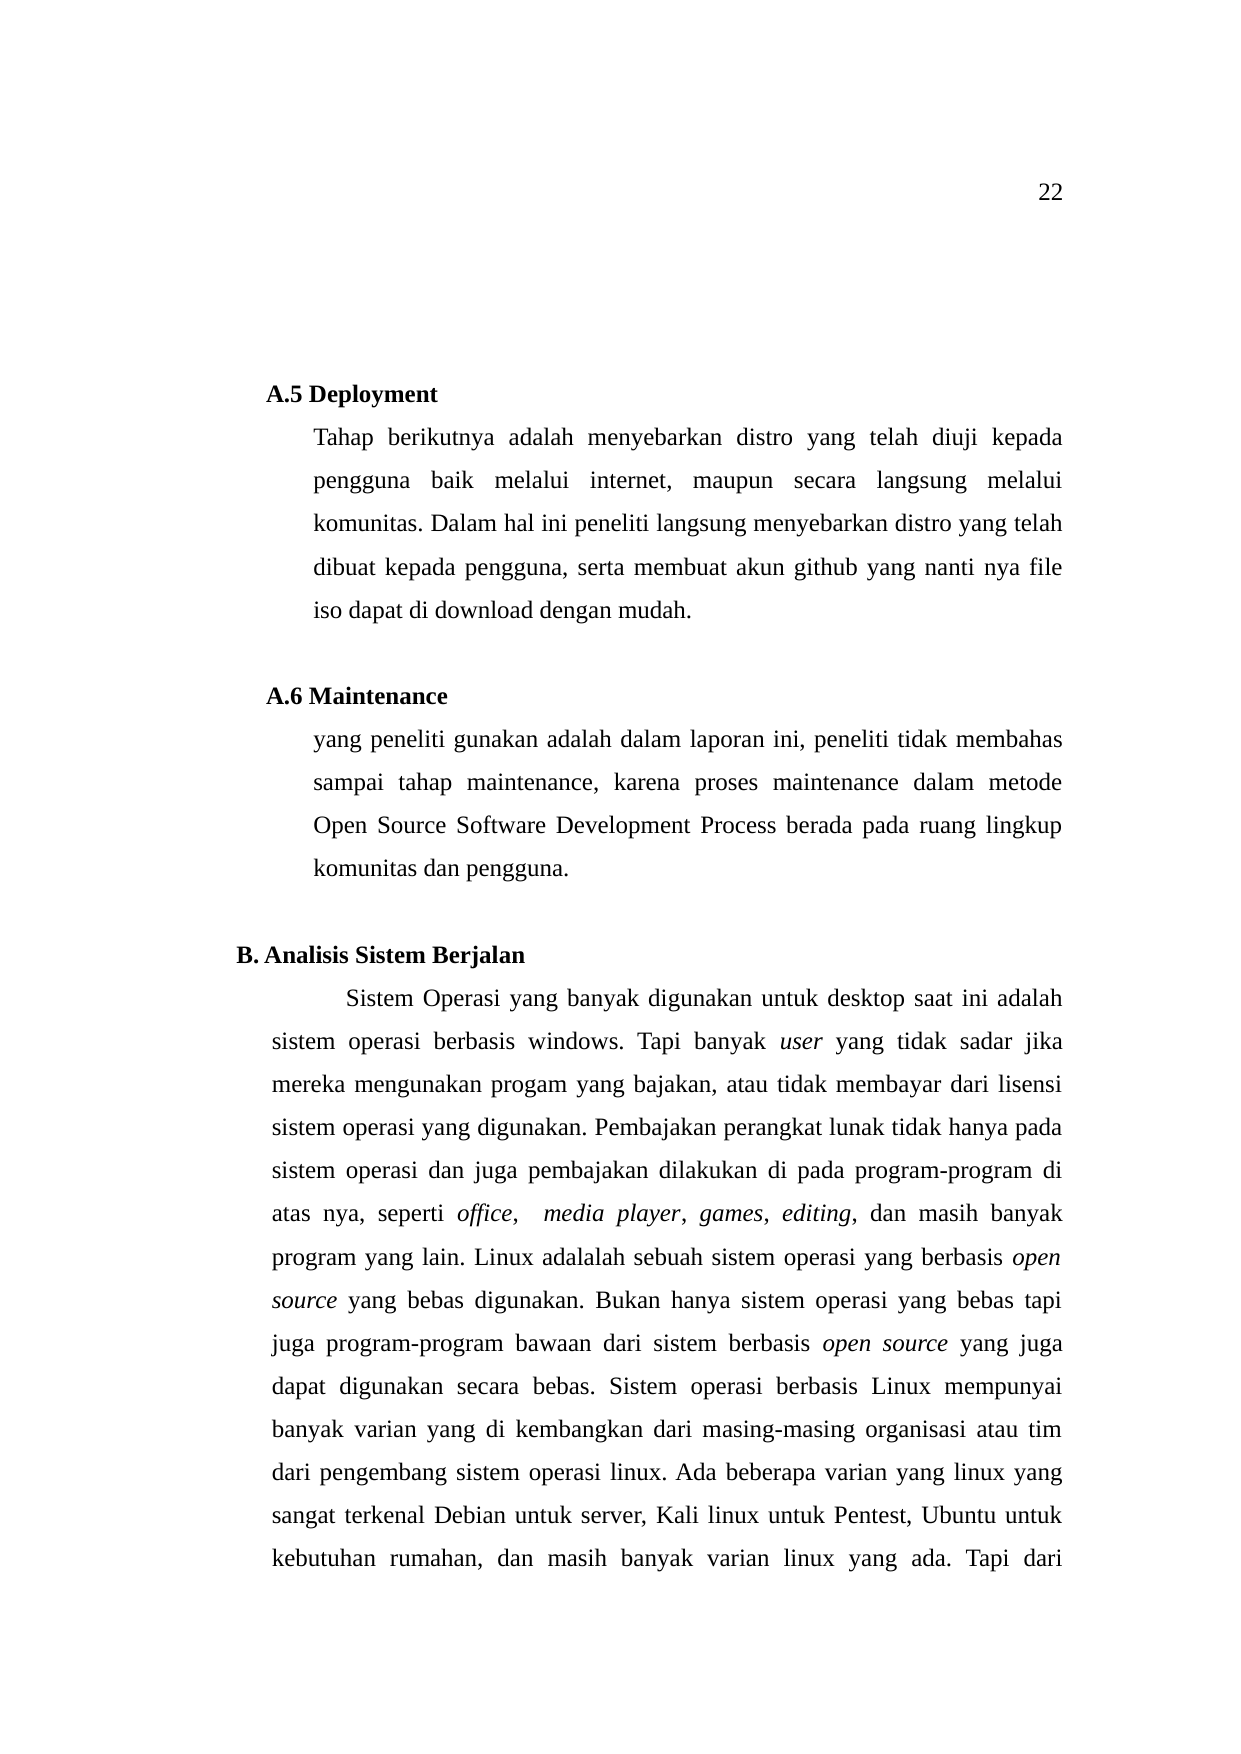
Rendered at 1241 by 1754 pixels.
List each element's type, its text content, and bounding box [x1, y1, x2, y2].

text Tahap berikutnya adalah menyebarkan distro yang telah diuji kepada pengguna baik melalui internet, maupun secara langsung melalui komunitas. Dalam hal ini peneliti langsung menyebarkan distro yang telah dibuat kepada pengguna, serta membuat akun github yang nanti nya file iso dapat di download dengan mudah. [313, 422, 1063, 623]
text Sistem Operasi yang banyak digunakan untuk desktop saat ini adalah sistem operasi berbasis windows. Tapi banyak user yang tidak sadar jika mereka mengunakan progam yang bajakan, atau tidak membayar dari lisensi sistem operasi yang digunakan. Pembajakan perangkat lunak tidak hanya pada sistem operasi dan juga pembajakan dilakukan di pada program-program di atas nya, seperti office, media player, games, editing, dan masih banyak program yang lain. Linux adalalah sebuah sistem operasi yang berbasis open source yang bebas digunakan. Bukan hanya sistem operasi yang bebas tapi juga program-program bawaan dari sistem berbasis open source yang juga dapat digunakan secara bebas. Sistem operasi berbasis Linux mempunyai banyak varian yang di kembangkan dari masing-masing organisasi atau tim dari pengembang sistem operasi linux. Ada beberapa varian yang linux yang sangat terkenal Debian untuk server, Kali linux untuk Pentest, Ubuntu untuk kebutuhan rumahan, dan masih banyak varian linux yang ada. Tapi dari [272, 983, 1063, 1572]
text yang peneliti gunakan adalah dalam laporan ini, peneliti tidak membahas sampai tahap maintenance, karena proses maintenance dalam metode Open Source Software Development Process berada pada ruang lingkup komunitas dan pengguna. [313, 724, 1063, 882]
text A.5 Deployment [266, 379, 1063, 408]
text B. Analisis Sistem Berjalan [236, 940, 1063, 968]
text A.6 Maintenance [266, 681, 1063, 710]
